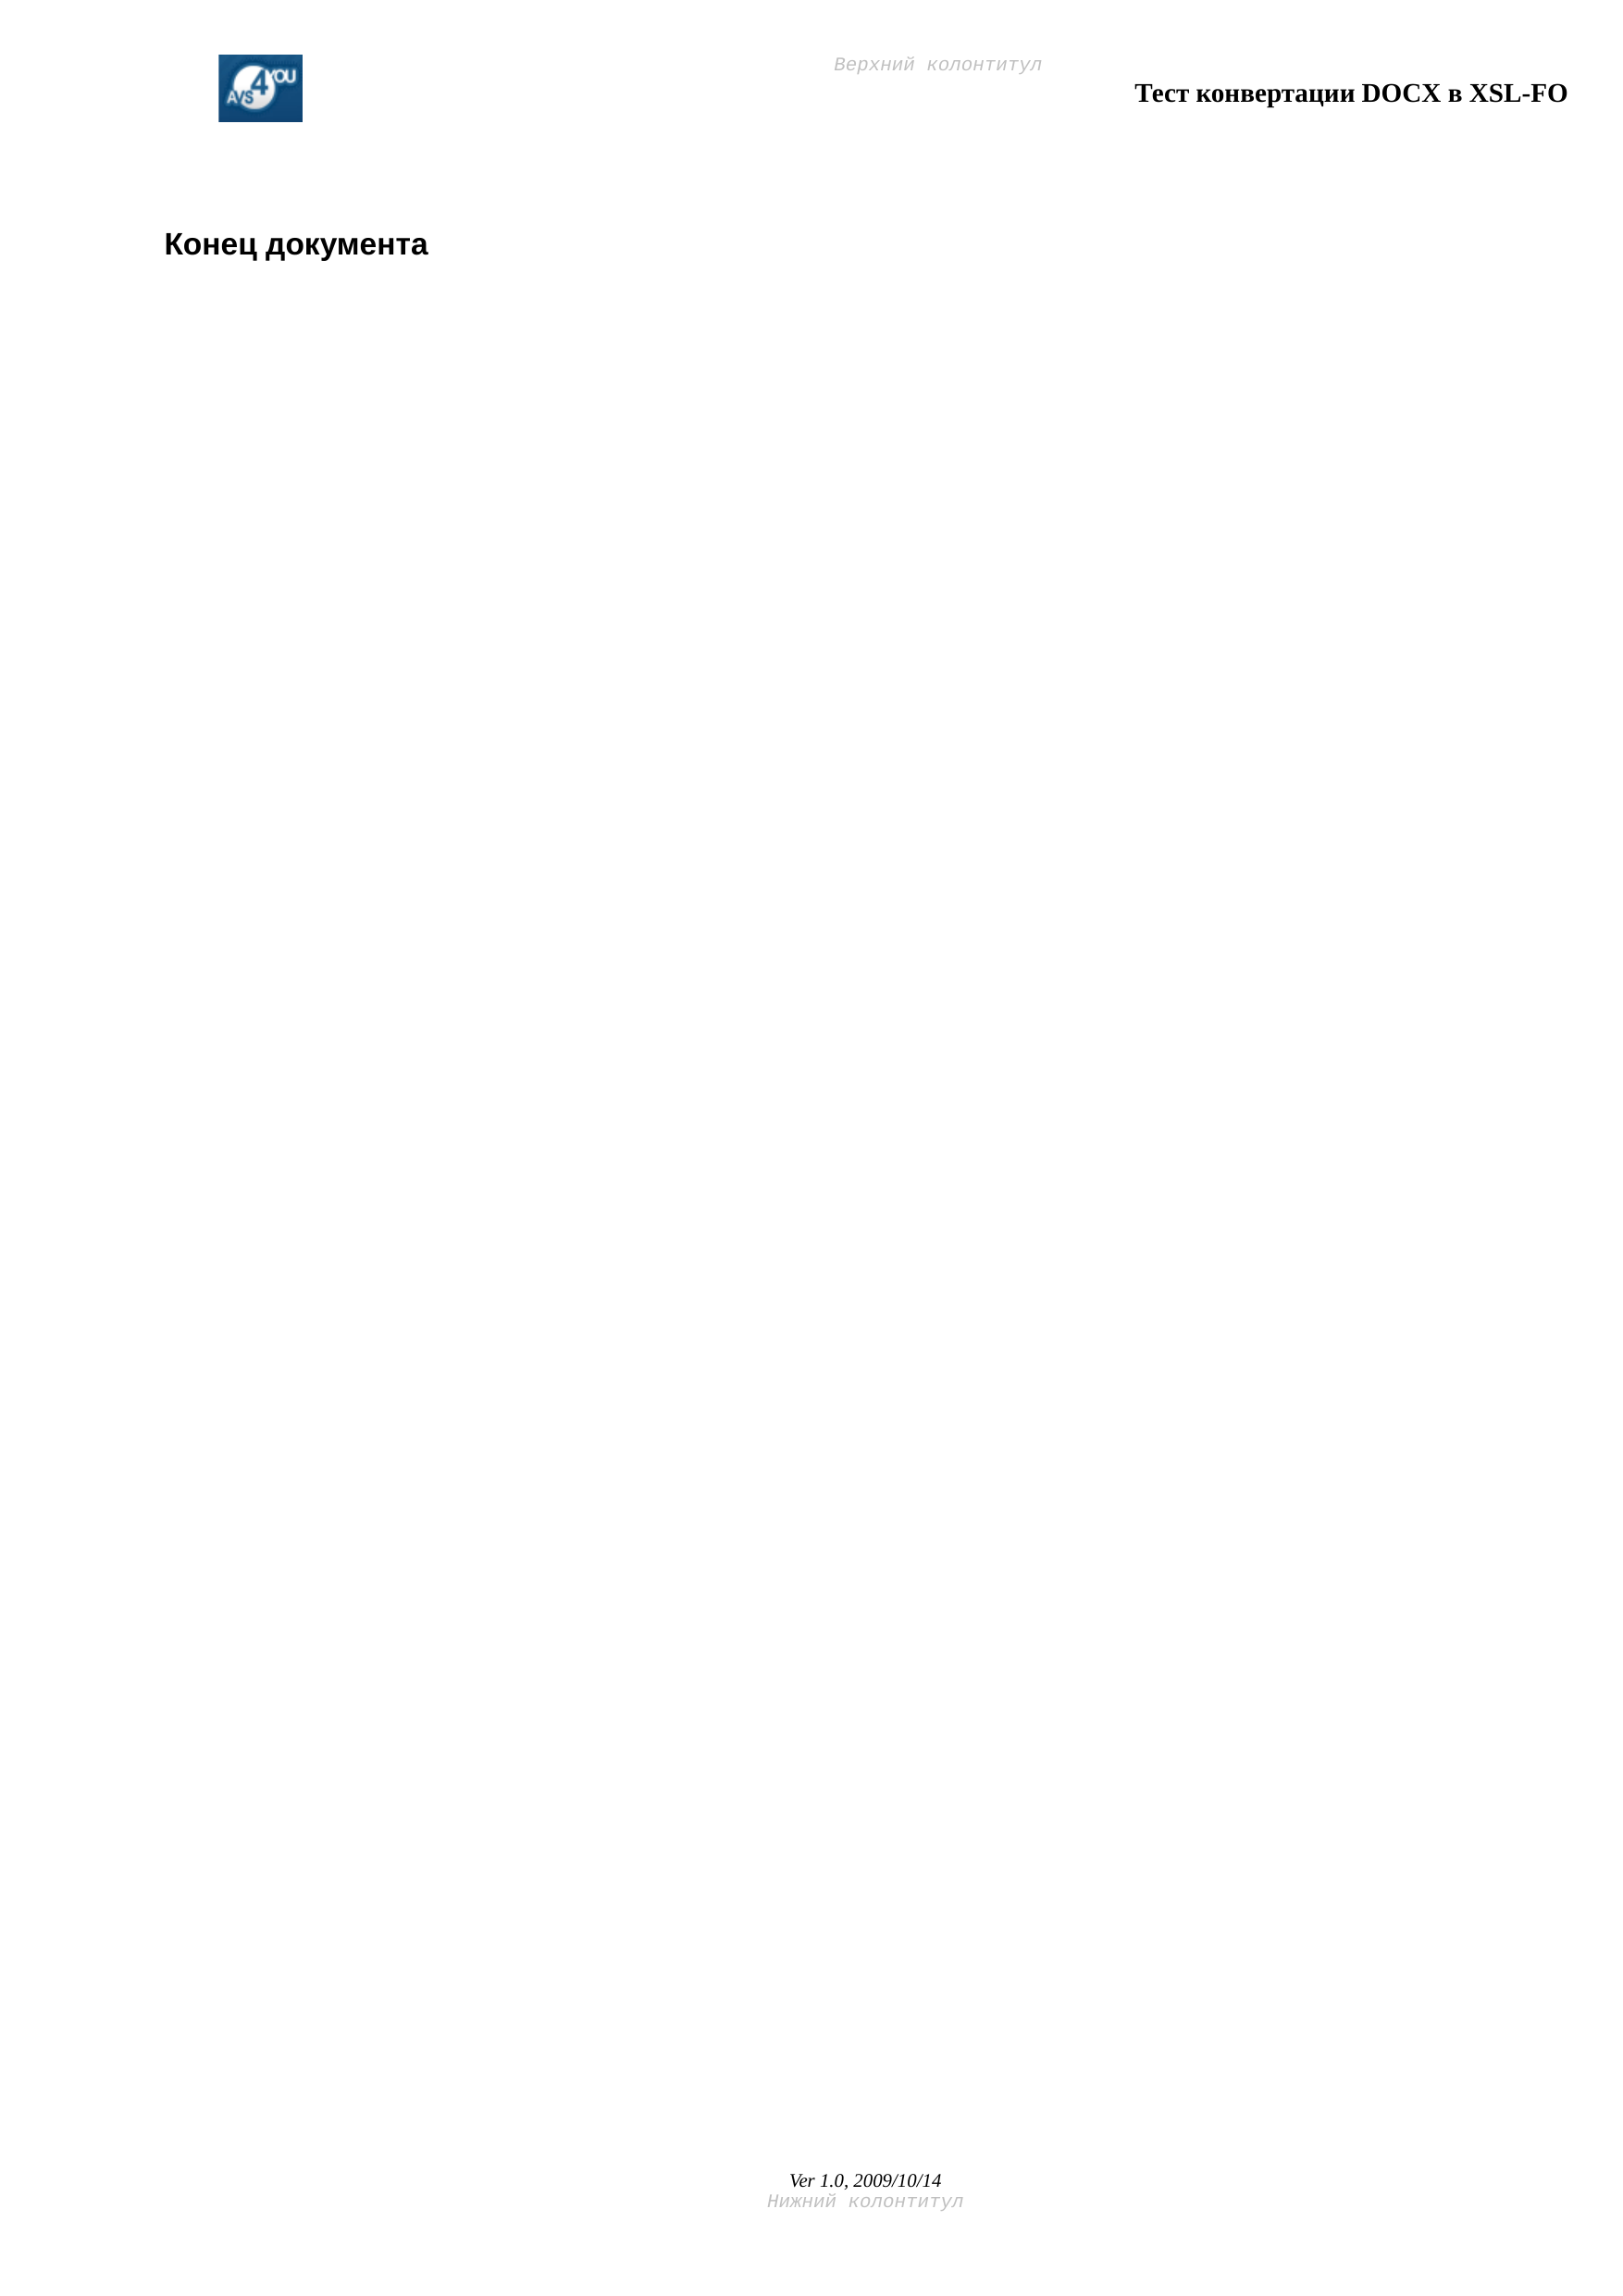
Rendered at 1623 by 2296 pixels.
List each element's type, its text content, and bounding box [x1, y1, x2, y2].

subtitle Конец документа [164, 226, 1568, 261]
